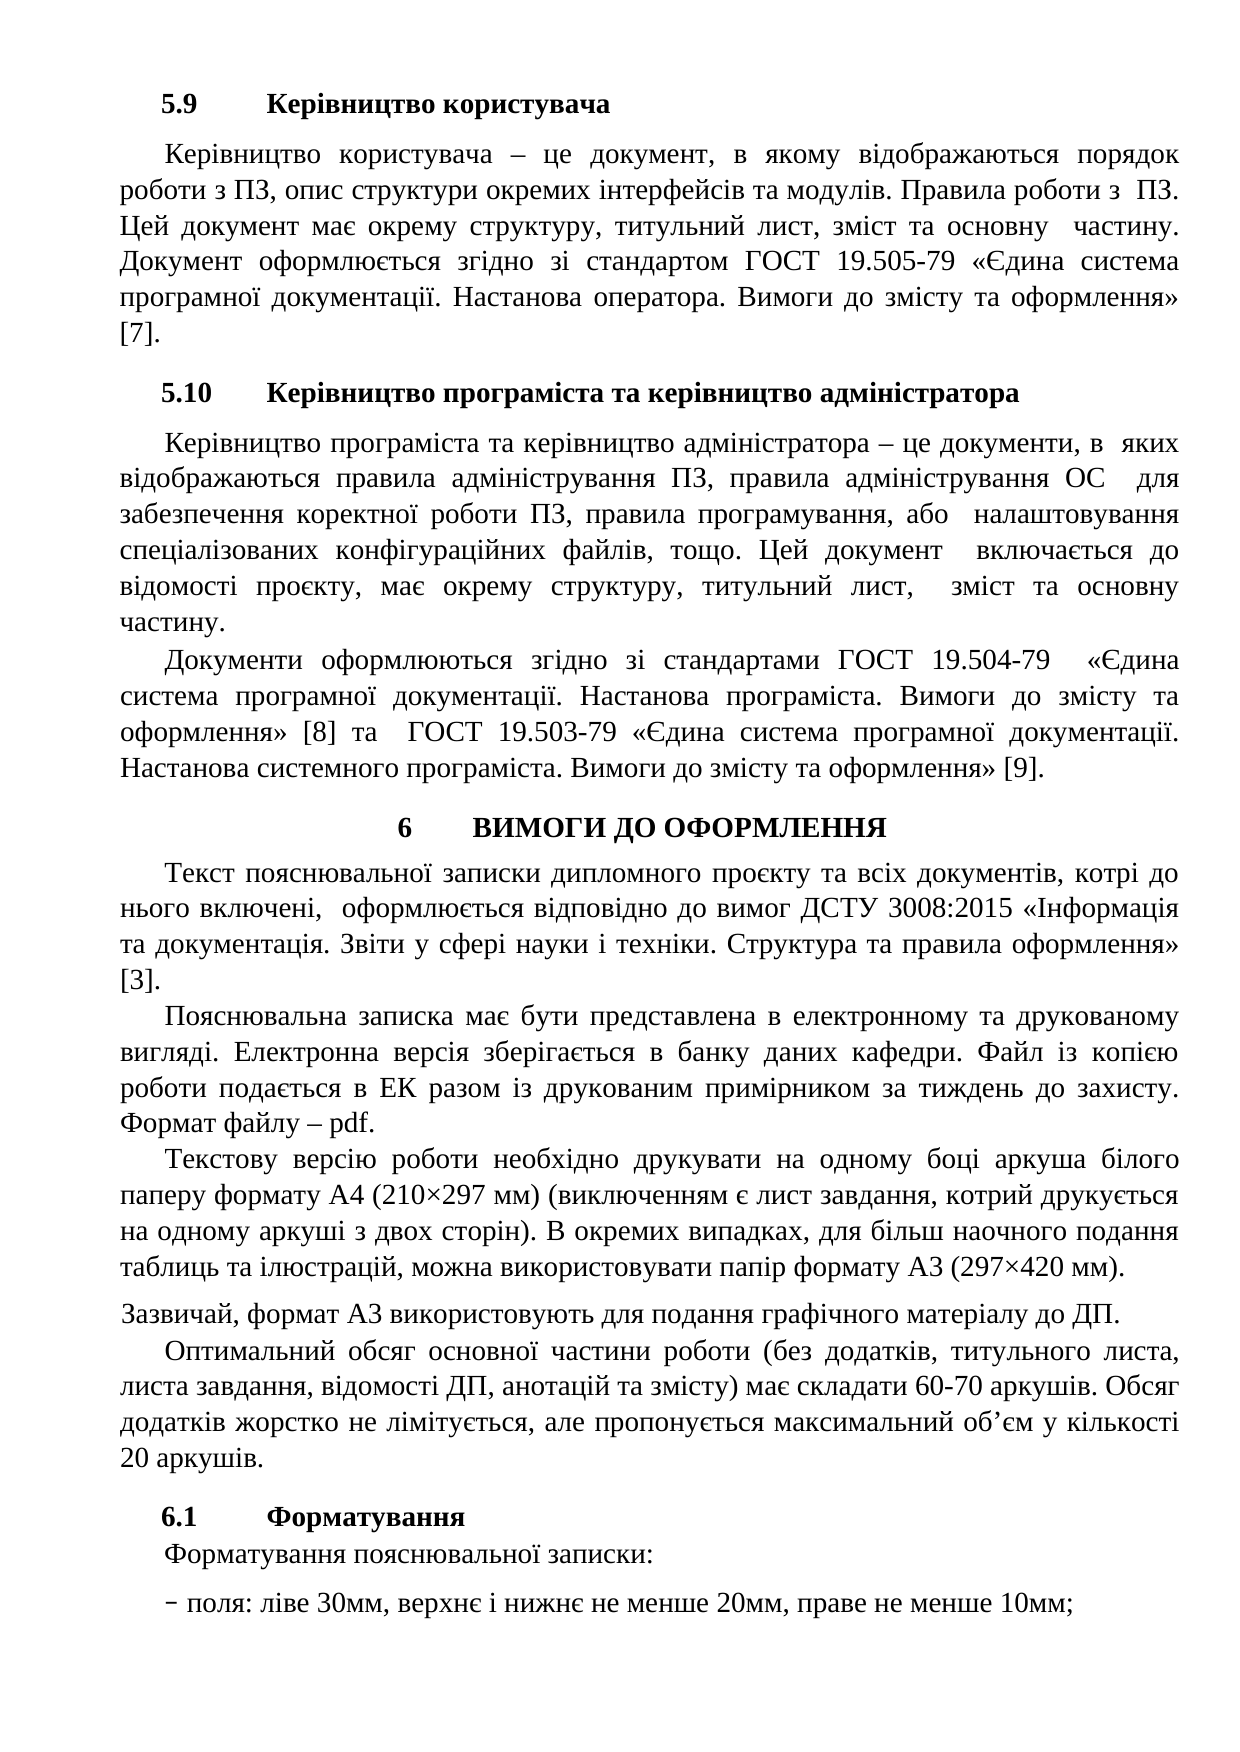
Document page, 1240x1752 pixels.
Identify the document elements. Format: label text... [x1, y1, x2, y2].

text Оптимальний обсяг основної частини роботи (без додатків, титульного листа, листа завдання, відомості ДП, анотацій та змісту) має складати 60-70 аркушів. Обсяг додатків жорстко не лімітується, але пропонується максимальний об’єм у кількості 20 аркушів. [120, 1333, 1180, 1474]
subtitle ВИМОГИ ДО ОФОРМЛЕННЯ [121, 810, 1178, 843]
text Пояснювальна записка має бути представлена в електронному та друкованому вигляді. Електронна версія зберігається в банку даних кафедри. Файл із копією роботи подається в ЕК разом із друкованим примірником за тиждень до захисту. Формат файлу – pdf. [120, 998, 1180, 1139]
text Документи оформлюються згідно зі стандартами ГОСТ 19.504-79 «Єдина система програмної документації. Настанова програміста. Вимоги до змісту та оформлення» [8] та ГОСТ 19.503-79 «Єдина система програмної документації. Настанова системного програміста. Вимоги до змісту та оформлення» [9]. [120, 642, 1180, 783]
text Текстову версію роботи необхідно друкувати на одному боці аркуша білого паперу формату А4 (210×297 мм) (виключенням є лист завдання, котрий друкується на одному аркуші з двох сторін). В окремих випадках, для більш наочного подання таблиць та ілюстрацій, можна використовувати папір формату А3 (297×420 мм). [120, 1141, 1180, 1282]
text Зазвичай, формат А3 використовують для подання графічного матеріалу до ДП. [121, 1296, 1180, 1330]
text − поля: ліве 30мм, верхнє і нижнє не менше 20мм, праве не менше 10мм; [164, 1584, 1180, 1619]
text Форматування пояснювальної записки: [164, 1536, 1180, 1570]
text Керівництво програміста та керівництво адміністратора – це документи, в яких відображаються правила адміністрування ПЗ, правила адміністрування ОС для забезпечення коректної роботи ПЗ, правила програмування, або налаштовування спеціалізованих конфігураційних файлів, тощо. Цей документ включається до відомості проєкту, має окрему структуру, титульний лист, зміст та основну частину. [119, 425, 1180, 637]
text Текст пояснювальної записки дипломного проєкту та всіх документів, котрі до нього включені, оформлюється відповідно до вимог ДСТУ 3008:2015 «Інформація та документація. Звіти у сфері науки і техніки. Структура та правила оформлення» [3]. [120, 855, 1180, 996]
subtitle Керівництво користувача [161, 86, 1183, 120]
text Керівництво користувача – це документ, в якому відображаються порядок роботи з ПЗ, опис структури окремих інтерфейсів та модулів. Правила роботи з ПЗ. Цей документ має окрему структуру, титульний лист, зміст та основну частину. Документ оформлюється згідно зі стандартом ГОСТ 19.505-79 «Єдина система програмної документації. Настанова оператора. Вимоги до змісту та оформлення» [7]. [119, 136, 1180, 349]
subtitle Керівництво програміста та керівництво адміністратора [161, 375, 1183, 409]
subtitle Форматування [161, 1499, 1183, 1532]
